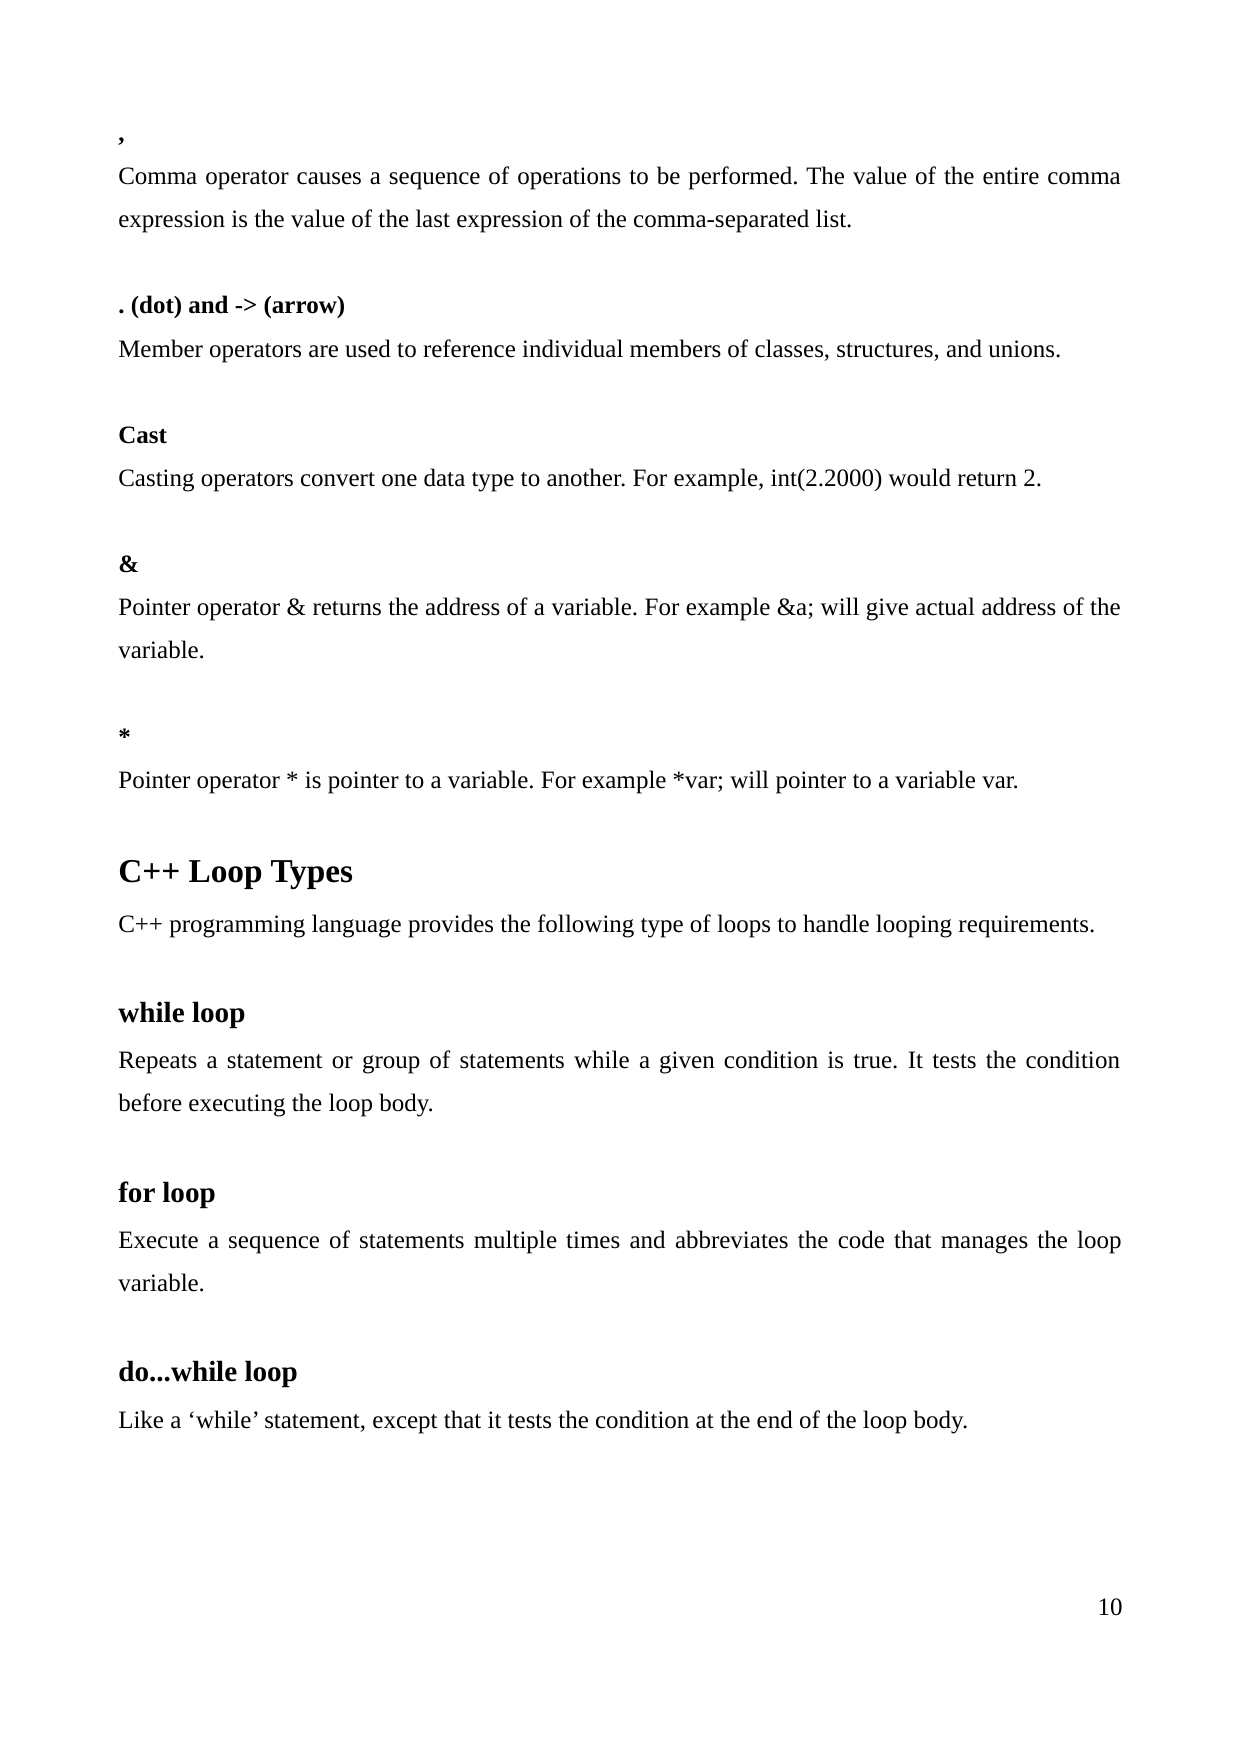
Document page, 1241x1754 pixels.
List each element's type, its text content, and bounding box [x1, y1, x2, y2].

subtitle Cast [118, 420, 1122, 449]
subtitle while loop [118, 995, 1122, 1028]
text Comma operator causes a sequence of operations to be performed. The value of the entire comma expression is the value of the last expression of the comma-separated list. [118, 161, 1122, 233]
subtitle , [118, 118, 1122, 147]
text Pointer operator & returns the address of a variable. For example &a; will give actual address of the variable. [118, 592, 1122, 664]
text Repeats a statement or group of statements while a given condition is true. It tests the condition before executing the loop body. [118, 1045, 1122, 1117]
subtitle do...while loop [118, 1354, 1122, 1388]
text Execute a sequence of statements multiple times and abbreviates the code that manages the loop variable. [118, 1225, 1122, 1297]
subtitle * [118, 722, 1122, 751]
subtitle . (dot) and -> (arrow) [118, 291, 1122, 319]
text C++ programming language provides the following type of loops to handle looping requirements. [118, 909, 1122, 937]
subtitle & [118, 549, 1122, 578]
text Member operators are used to reference individual members of classes, structures, and unions. [118, 334, 1122, 362]
text Casting operators convert one data type to another. For example, int(2.2000) would return 2. [118, 463, 1122, 492]
subtitle for loop [118, 1175, 1122, 1208]
text Like a ‘while’ statement, except that it tests the condition at the end of the loop body. [118, 1405, 1122, 1433]
text Pointer operator * is pointer to a variable. For example *var; will pointer to a variable var. [118, 765, 1122, 794]
subtitle C++ Loop Types [118, 851, 1122, 889]
